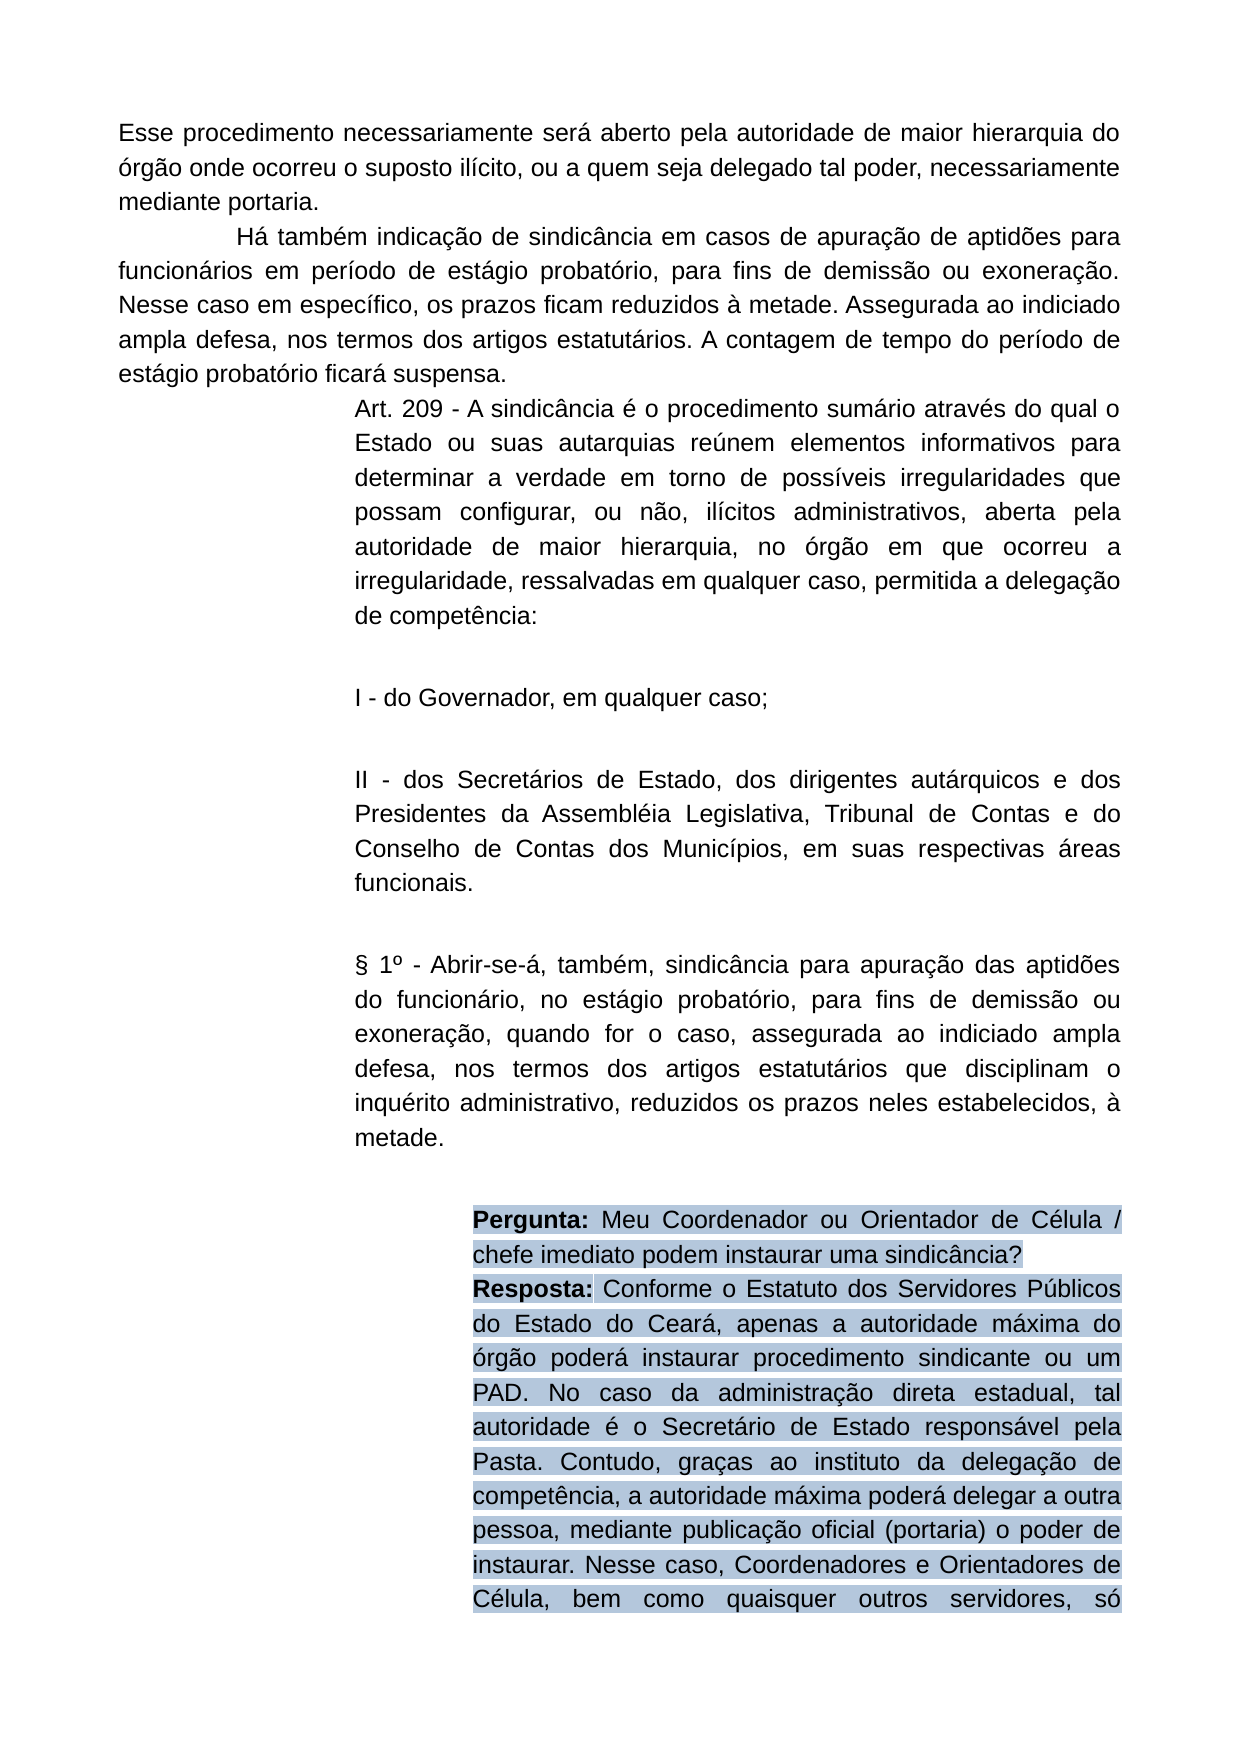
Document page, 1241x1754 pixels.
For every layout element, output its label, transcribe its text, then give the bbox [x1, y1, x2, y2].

text Pergunta: Meu Coordenador ou Orientador de Célula / chefe imediato podem instaurar uma sindicância? [472, 1205, 1122, 1268]
text II - dos Secretários de Estado, dos dirigentes autárquicos e dos Presidentes da Assembléia Legislativa, Tribunal de Contas e do Conselho de Contas dos Municípios, em suas respectivas áreas funcionais. [354, 765, 1122, 897]
text Esse procedimento necessariamente será aberto pela autoridade de maior hierarquia do órgão onde ocorreu o suposto ilícito, ou a quem seja delegado tal poder, necessariamente mediante portaria. [118, 118, 1122, 216]
text § 1º - Abrir-se-á, também, sindicância para apuração das aptidões do funcionário, no estágio probatório, para fins de demissão ou exoneração, quando for o caso, assegurada ao indiciado ampla defesa, nos termos dos artigos estatutários que disciplinam o inquérito administrativo, reduzidos os prazos neles estabelecidos, à metade. [354, 951, 1122, 1152]
text Resposta: Conforme o Estatuto dos Servidores Públicos do Estado do Ceará, apenas a autoridade máxima do órgão poderá instaurar procedimento sindicante ou um PAD. No caso da administração direta estadual, tal autoridade é o Secretário de Estado responsável pela Pasta. Contudo, graças ao instituto da delegação de competência, a autoridade máxima poderá delegar a outra pessoa, mediante publicação oficial (portaria) o poder de instaurar. Nesse caso, Coordenadores e Orientadores de Célula, bem como quaisquer outros servidores, só [472, 1274, 1122, 1613]
text Art. 209 - A sindicância é o procedimento sumário através do qual o Estado ou suas autarquias reúnem elementos informativos para determinar a verdade em torno de possíveis irregularidades que possam configurar, ou não, ilícitos administrativos, aberta pela autoridade de maior hierarquia, no órgão em que ocorreu a irregularidade, ressalvadas em qualquer caso, permitida a delegação de competência: [354, 394, 1122, 629]
text I - do Governador, em qualquer caso; [354, 683, 1122, 712]
text Há também indicação de sindicância em casos de apuração de aptidões para funcionários em período de estágio probatório, para fins de demissão ou exoneração. Nesse caso em específico, os prazos ficam reduzidos à metade. Assegurada ao indiciado ampla defesa, nos termos dos artigos estatutários. A contagem de tempo do período de estágio probatório ficará suspensa. [118, 222, 1122, 388]
